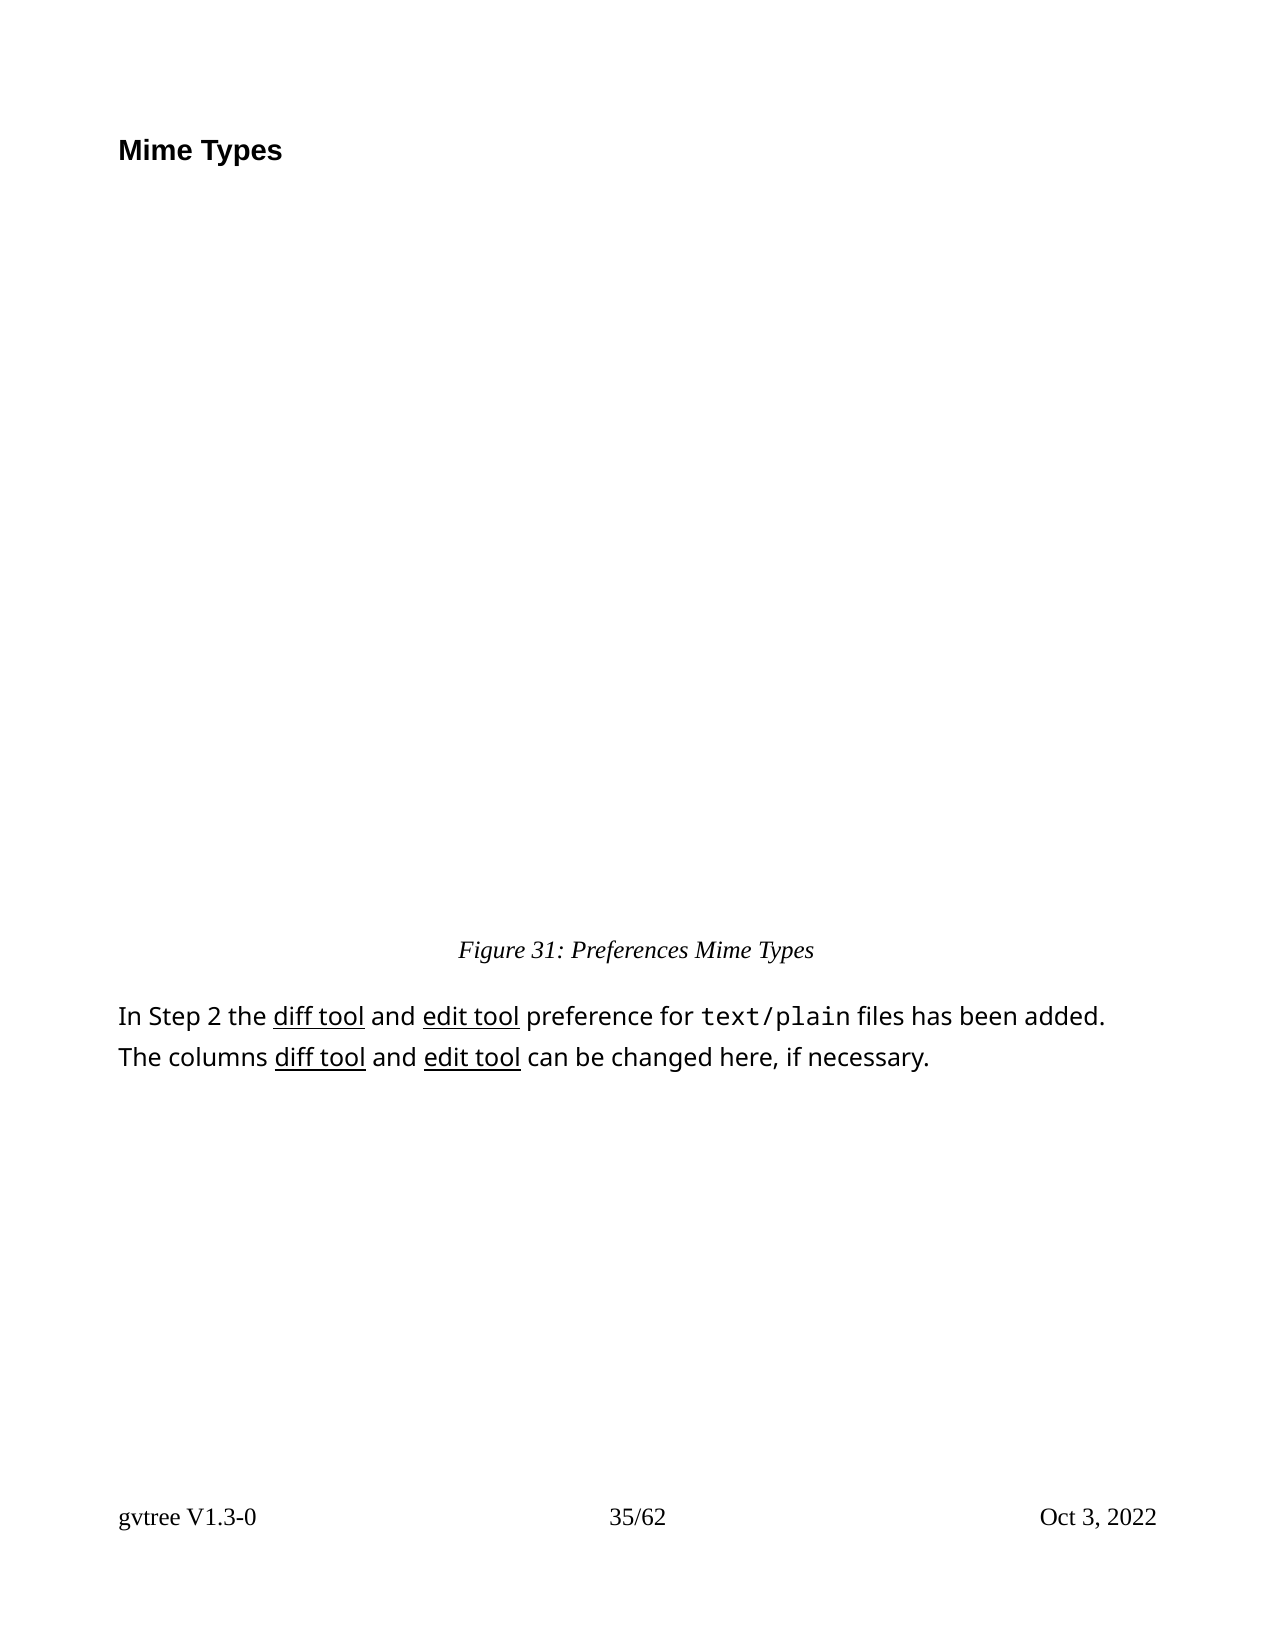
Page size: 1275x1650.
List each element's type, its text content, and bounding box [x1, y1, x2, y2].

text Figure 31: Preferences Mime Types [118, 191, 1157, 963]
subtitle Mime Types [118, 133, 1157, 166]
text In Step 2 the diff tool and edit tool preference for text/plain files has been added. [118, 1004, 1157, 1031]
text The columns diff tool and edit tool can be changed here, if necessary. [118, 1046, 1157, 1072]
